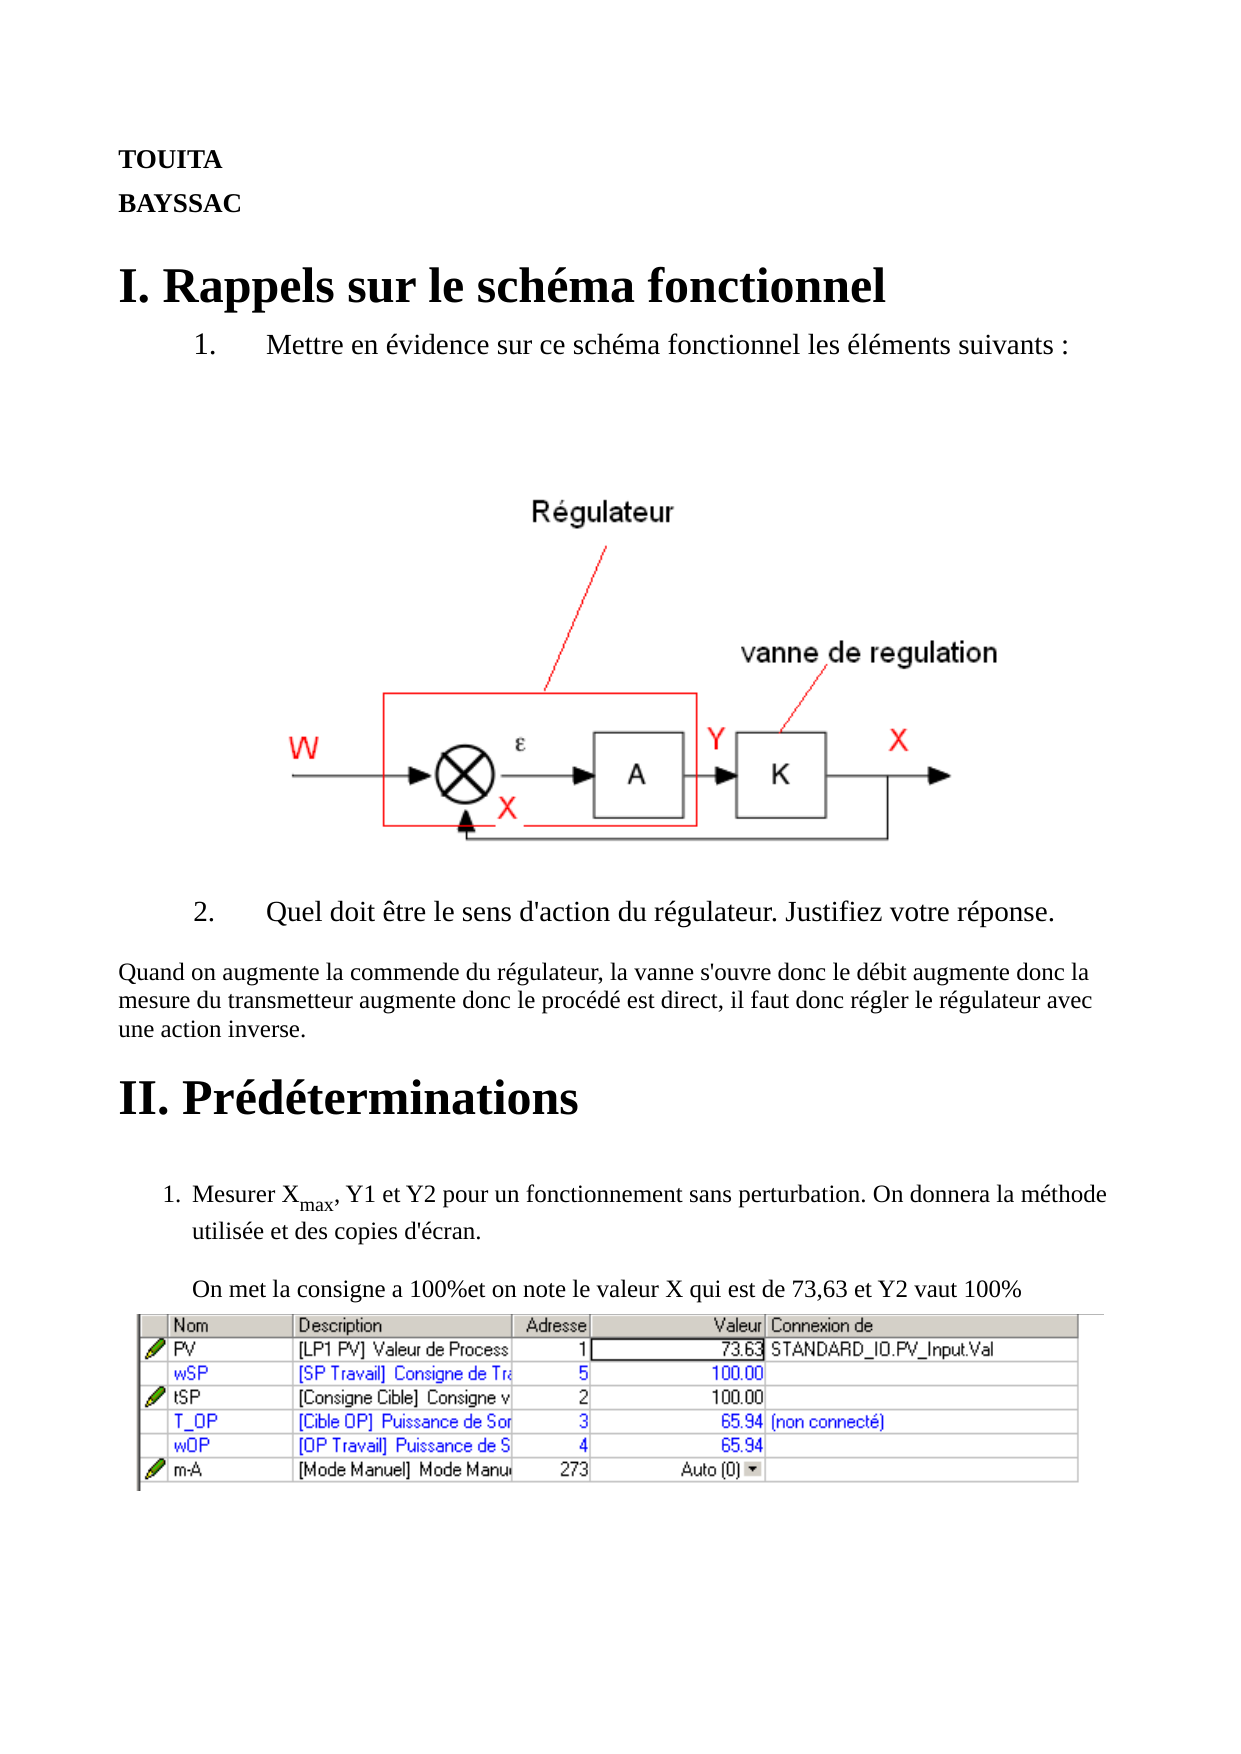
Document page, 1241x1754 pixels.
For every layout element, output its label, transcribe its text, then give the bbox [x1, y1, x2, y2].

list On met la consigne a 100%et on note le valeur X qui est de 73,63 et Y2 vaut 100% [162, 1274, 1122, 1302]
text Quand on augmente la commende du régulateur, la vanne s'ouvre donc le débit augmente donc la mesure du transmetteur augmente donc le procédé est direct, il faut donc régler le régulateur avec une action inverse. [118, 957, 1122, 1043]
list 2. Quel doit être le sens d'action du régulateur. Justifiez votre réponse. [164, 403, 1122, 928]
list Mesurer Xmax, Y1 et Y2 pour un fonctionnement sans perturbation. On donnera la méthode utilisée et des copies d'écran. [162, 1179, 1122, 1245]
subtitle II. Prédéterminations [118, 1068, 1122, 1125]
subtitle I. Rappels sur le schéma fonctionnel [118, 255, 1122, 313]
list 1. Mettre en évidence sur ce schéma fonctionnel les éléments suivants : [164, 325, 1122, 361]
text BAYSSAC [118, 187, 1122, 218]
subtitle TOUITA [118, 143, 1122, 174]
